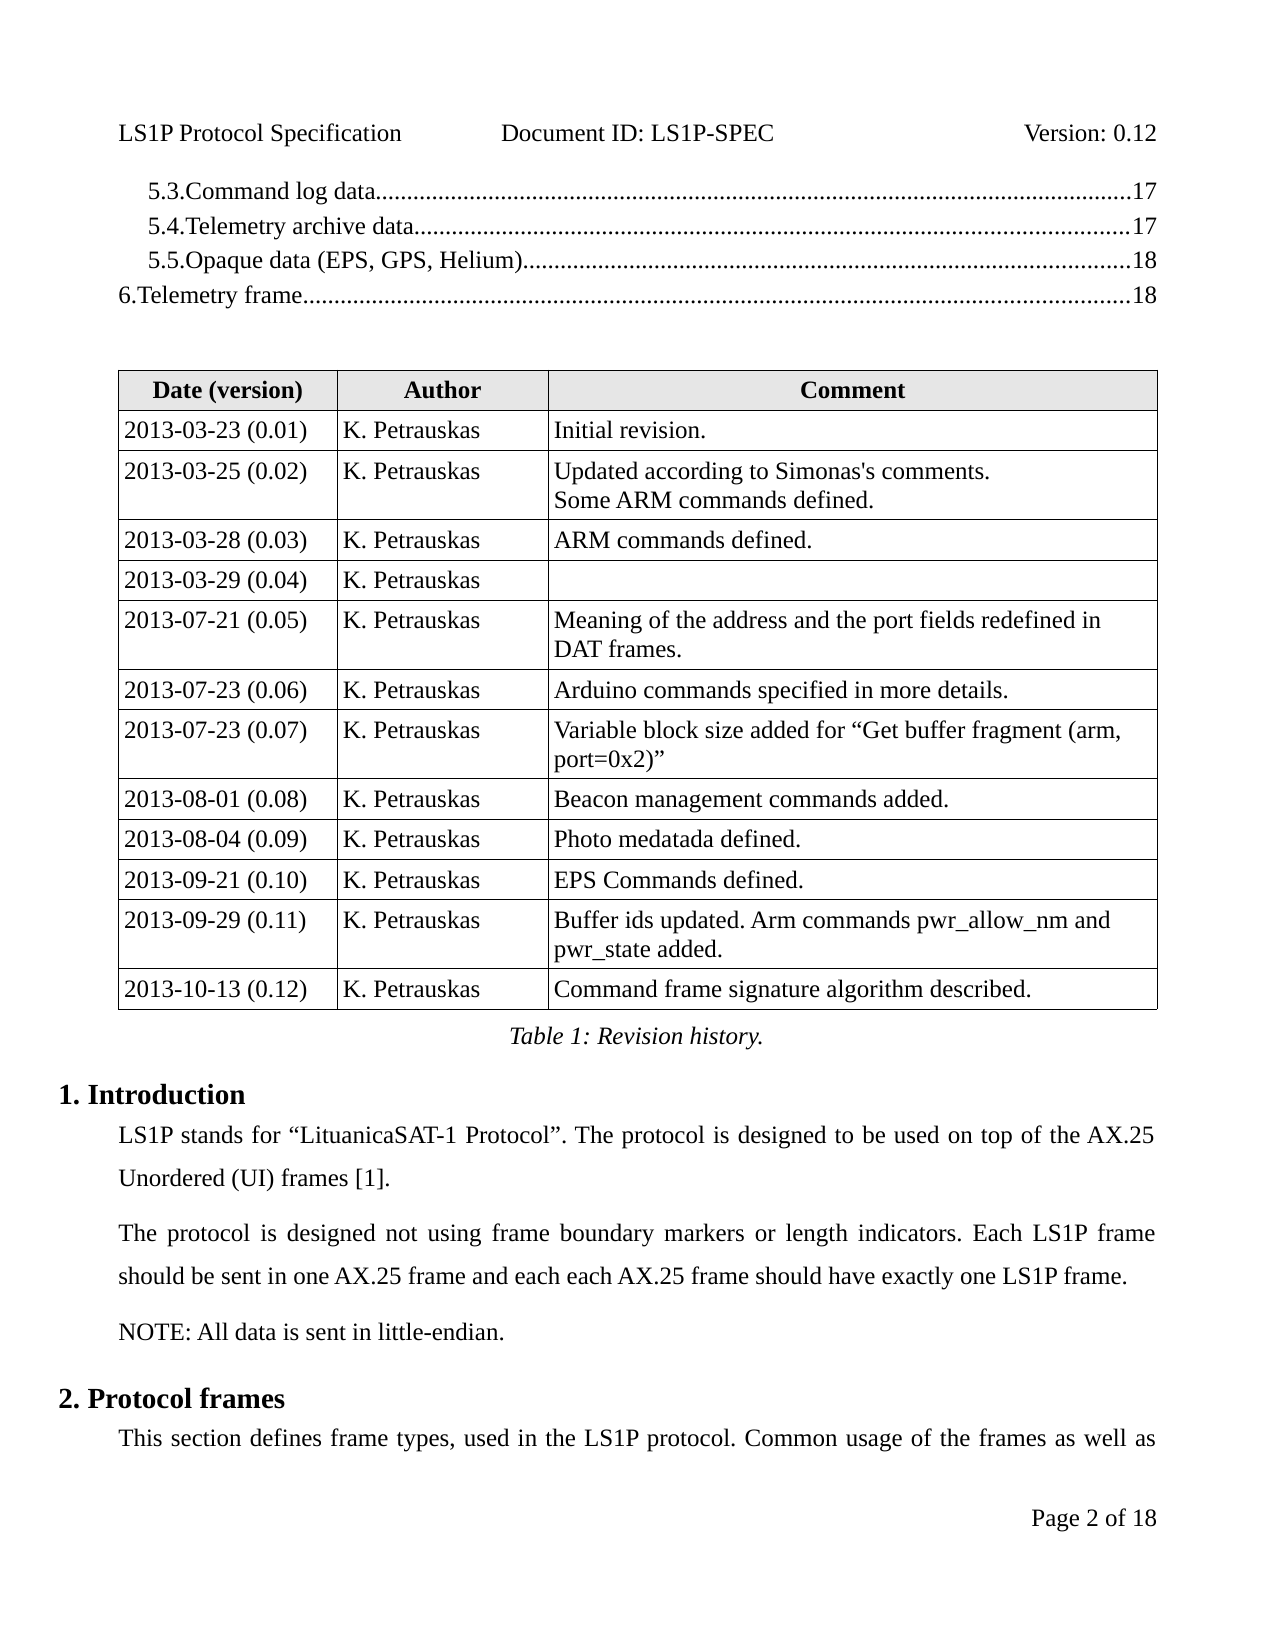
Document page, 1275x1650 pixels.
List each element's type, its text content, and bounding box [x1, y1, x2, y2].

table_cell Beacon management commands added. [549, 779, 1157, 818]
table_cell 2013-07-21 (0.05) [119, 601, 337, 669]
text This section defines frame types, used in the LS1P protocol. Common usage of the frames as well as [118, 1423, 1157, 1452]
table_header Comment [549, 371, 1157, 410]
table_cell K. Petrauskas [338, 670, 548, 709]
table_cell 2013-03-29 (0.04) [119, 561, 337, 600]
table_cell K. Petrauskas [338, 969, 548, 1008]
table_cell K. Petrauskas [338, 451, 548, 519]
table_cell 2013-10-13 (0.12) [119, 969, 337, 1008]
subtitle Protocol frames [58, 1381, 1157, 1414]
table_cell 2013-03-23 (0.01) [119, 411, 337, 450]
text 5.3.Command log data 17 [148, 176, 1157, 205]
table_cell K. Petrauskas [338, 900, 548, 968]
table_cell 2013-07-23 (0.07) [119, 710, 337, 778]
table_cell K. Petrauskas [338, 601, 548, 669]
table_cell Arduino commands specified in more details. [549, 670, 1157, 709]
table_cell K. Petrauskas [338, 411, 548, 450]
table_cell K. Petrauskas [338, 820, 548, 859]
table_cell Meaning of the address and the port fields redefined in DAT frames. [549, 601, 1157, 669]
table_cell 2013-09-21 (0.10) [119, 860, 337, 899]
table_cell K. Petrauskas [338, 779, 548, 818]
table_cell Variable block size added for “Get buffer fragment (arm, port=0x2)” [549, 710, 1157, 778]
table_cell [549, 561, 1157, 600]
table_cell 2013-07-23 (0.06) [119, 670, 337, 709]
table_cell 2013-03-28 (0.03) [119, 520, 337, 559]
table_cell Updated according to Simonas's comments. Some ARM commands defined. [549, 451, 1157, 519]
table_cell Photo medatada defined. [549, 820, 1157, 859]
table_cell K. Petrauskas [338, 710, 548, 778]
text The protocol is designed not using frame boundary markers or length indicators. Each LS1P frame should be sent in one AX.25 frame and each each AX.25 frame should have exactly one LS1P frame. [118, 1218, 1157, 1290]
text 6.Telemetry frame 18 [118, 280, 1157, 308]
table_cell K. Petrauskas [338, 520, 548, 559]
text NOTE: All data is sent in little-endian. [118, 1317, 1157, 1345]
text 5.5.Opaque data (EPS, GPS, Helium) 18 [148, 245, 1157, 274]
table_header Author [338, 371, 548, 410]
table_cell Command frame signature algorithm described. [549, 969, 1157, 1008]
table_cell 2013-03-25 (0.02) [119, 451, 337, 519]
table_cell 2013-08-01 (0.08) [119, 779, 337, 818]
table_cell 2013-09-29 (0.11) [119, 900, 337, 968]
text Table 1: Revision history. [118, 1021, 1157, 1050]
table_header Date (version) [119, 371, 337, 410]
table_cell Initial revision. [549, 411, 1157, 450]
subtitle Introduction [58, 1077, 1157, 1111]
table_cell EPS Commands defined. [549, 860, 1157, 899]
table_cell ARM commands defined. [549, 520, 1157, 559]
table_cell K. Petrauskas [338, 860, 548, 899]
text 5.4.Telemetry archive data 17 [148, 211, 1157, 239]
table_cell 2013-08-04 (0.09) [119, 820, 337, 859]
table_cell Buffer ids updated. Arm commands pwr_allow_nm and pwr_state added. [549, 900, 1157, 968]
text LS1P stands for “LituanicaSAT-1 Protocol”. The protocol is designed to be used on top of the AX.25 Unordered (UI) frames [1]. [118, 1120, 1157, 1192]
table_cell K. Petrauskas [338, 561, 548, 600]
